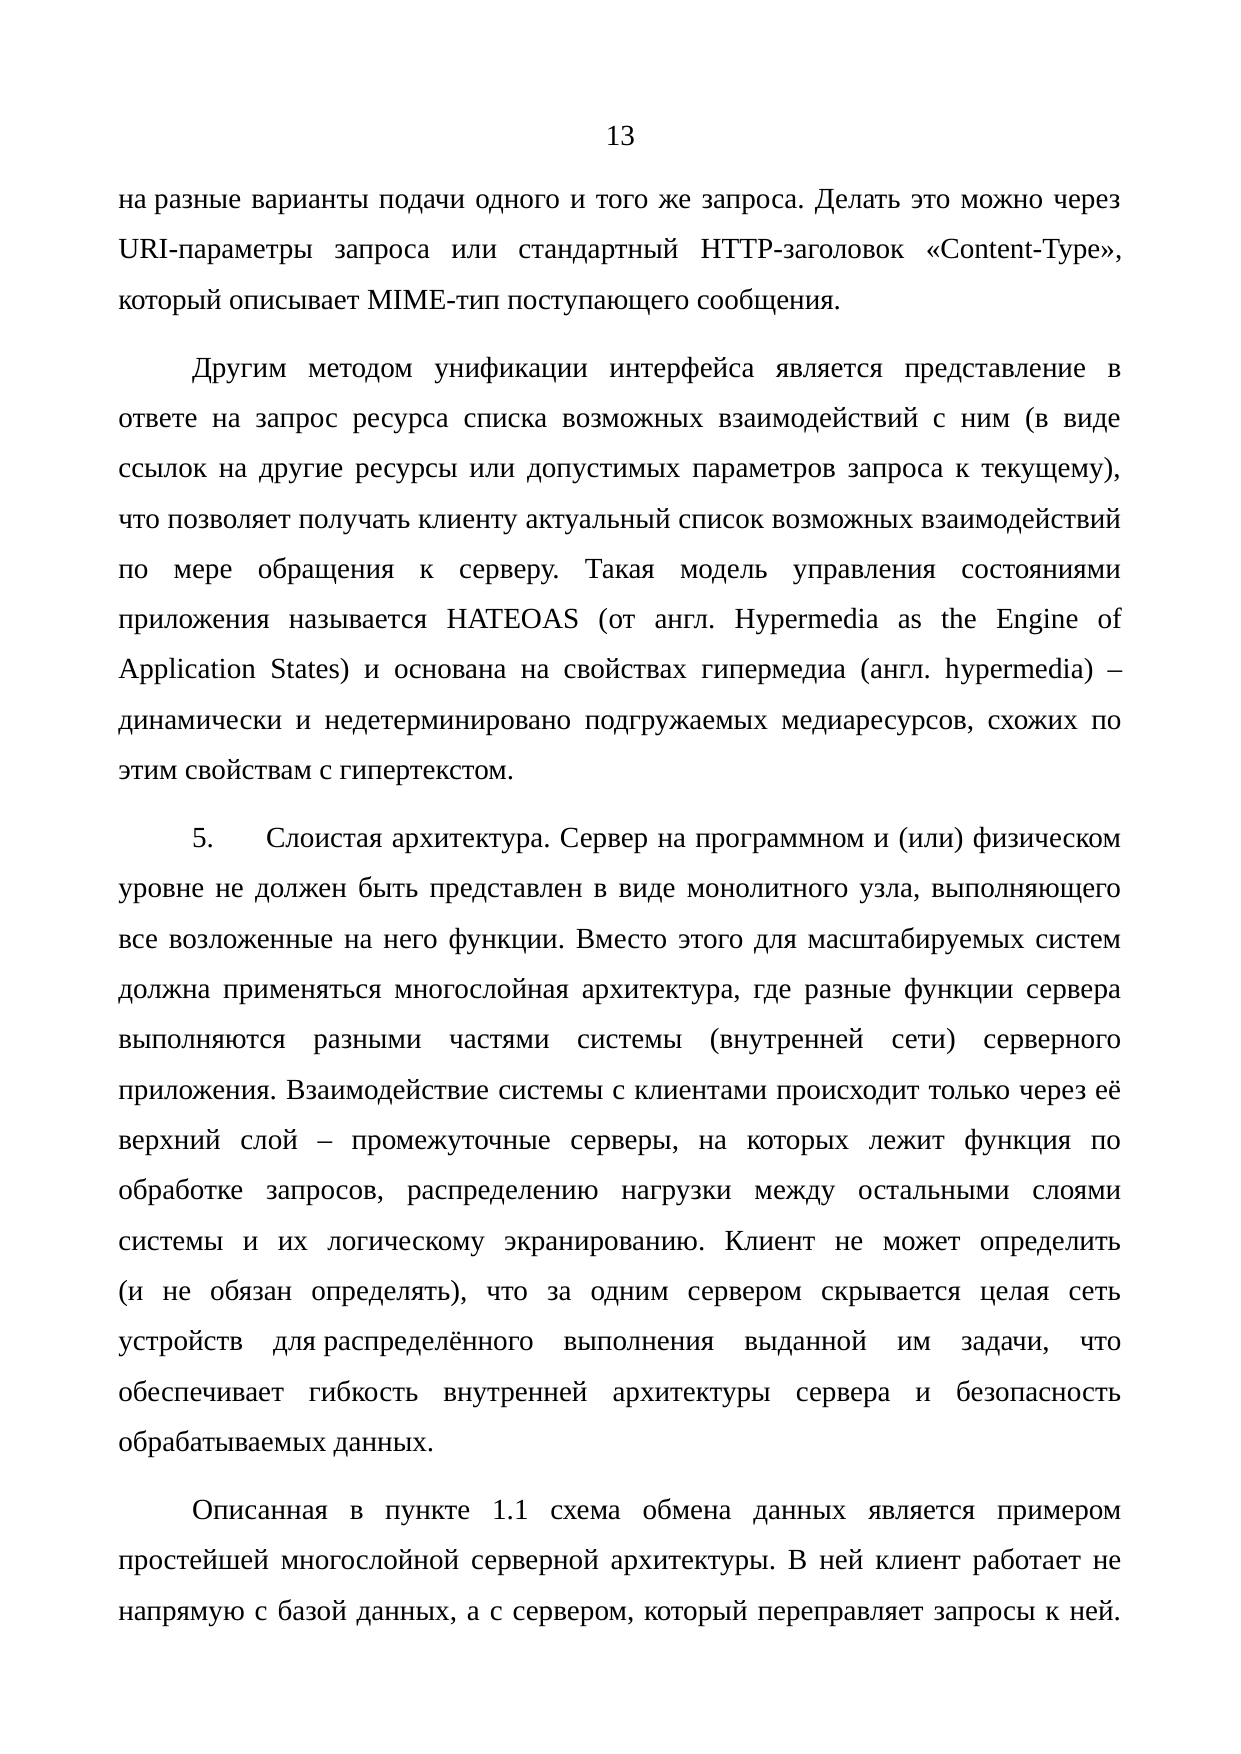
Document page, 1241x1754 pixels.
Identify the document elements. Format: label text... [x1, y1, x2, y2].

text Описанная в пункте 1.1 схема обмена данных является примером простейшей многослойной серверной архитектуры. В ней клиент работает не напрямую с базой данных, а с сервером, который переправляет запросы к ней. [118, 1492, 1122, 1626]
list Слоистая архитектура. Сервер на программном и (или) физическом уровне не должен быть представлен в виде монолитного узла, выполняющего все возложенные на него функции. Вместо этого для масштабируемых систем должна применяться многослойная архитектура, где разные функции сервера выполняются разными частями системы (внутренней сети) серверного приложения. Взаимодействие системы с клиентами происходит только через её верхний слой – промежуточные серверы, на которых лежит функция по обработке запросов, распределению нагрузки между остальными слоями системы и их логическому экранированию. Клиент не может определить (и не обязан определять), что за одним сервером скрывается целая сеть устройств для распределённого выполнения выданной им задачи, что обеспечивает гибкость внутренней архитектуры сервера и безопасность обрабатываемых данных. [118, 820, 1122, 1458]
text Другим методом унификации интерфейса является представление в ответе на запрос ресурса списка возможных взаимодействий с ним (в виде ссылок на другие ресурсы или допустимых параметров запроса к текущему), что позволяет получать клиенту актуальный список возможных взаимодействий по мере обращения к серверу. Такая модель управления состояниями приложения называется HATEOAS (от англ. Hypermedia as the Engine of Application States) и основана на свойствах гипермедиа (англ. hypermedia) – динамически и недетерминировано подгружаемых медиаресурсов, схожих по этим свойствам с гипертекстом. [118, 350, 1122, 786]
list на разные варианты подачи одного и того же запроса. Делать это можно через URI‑параметры запроса или стандартный HTTP-заголовок «Content-Type», который описывает MIME-тип поступающего сообщения. [118, 181, 1122, 315]
